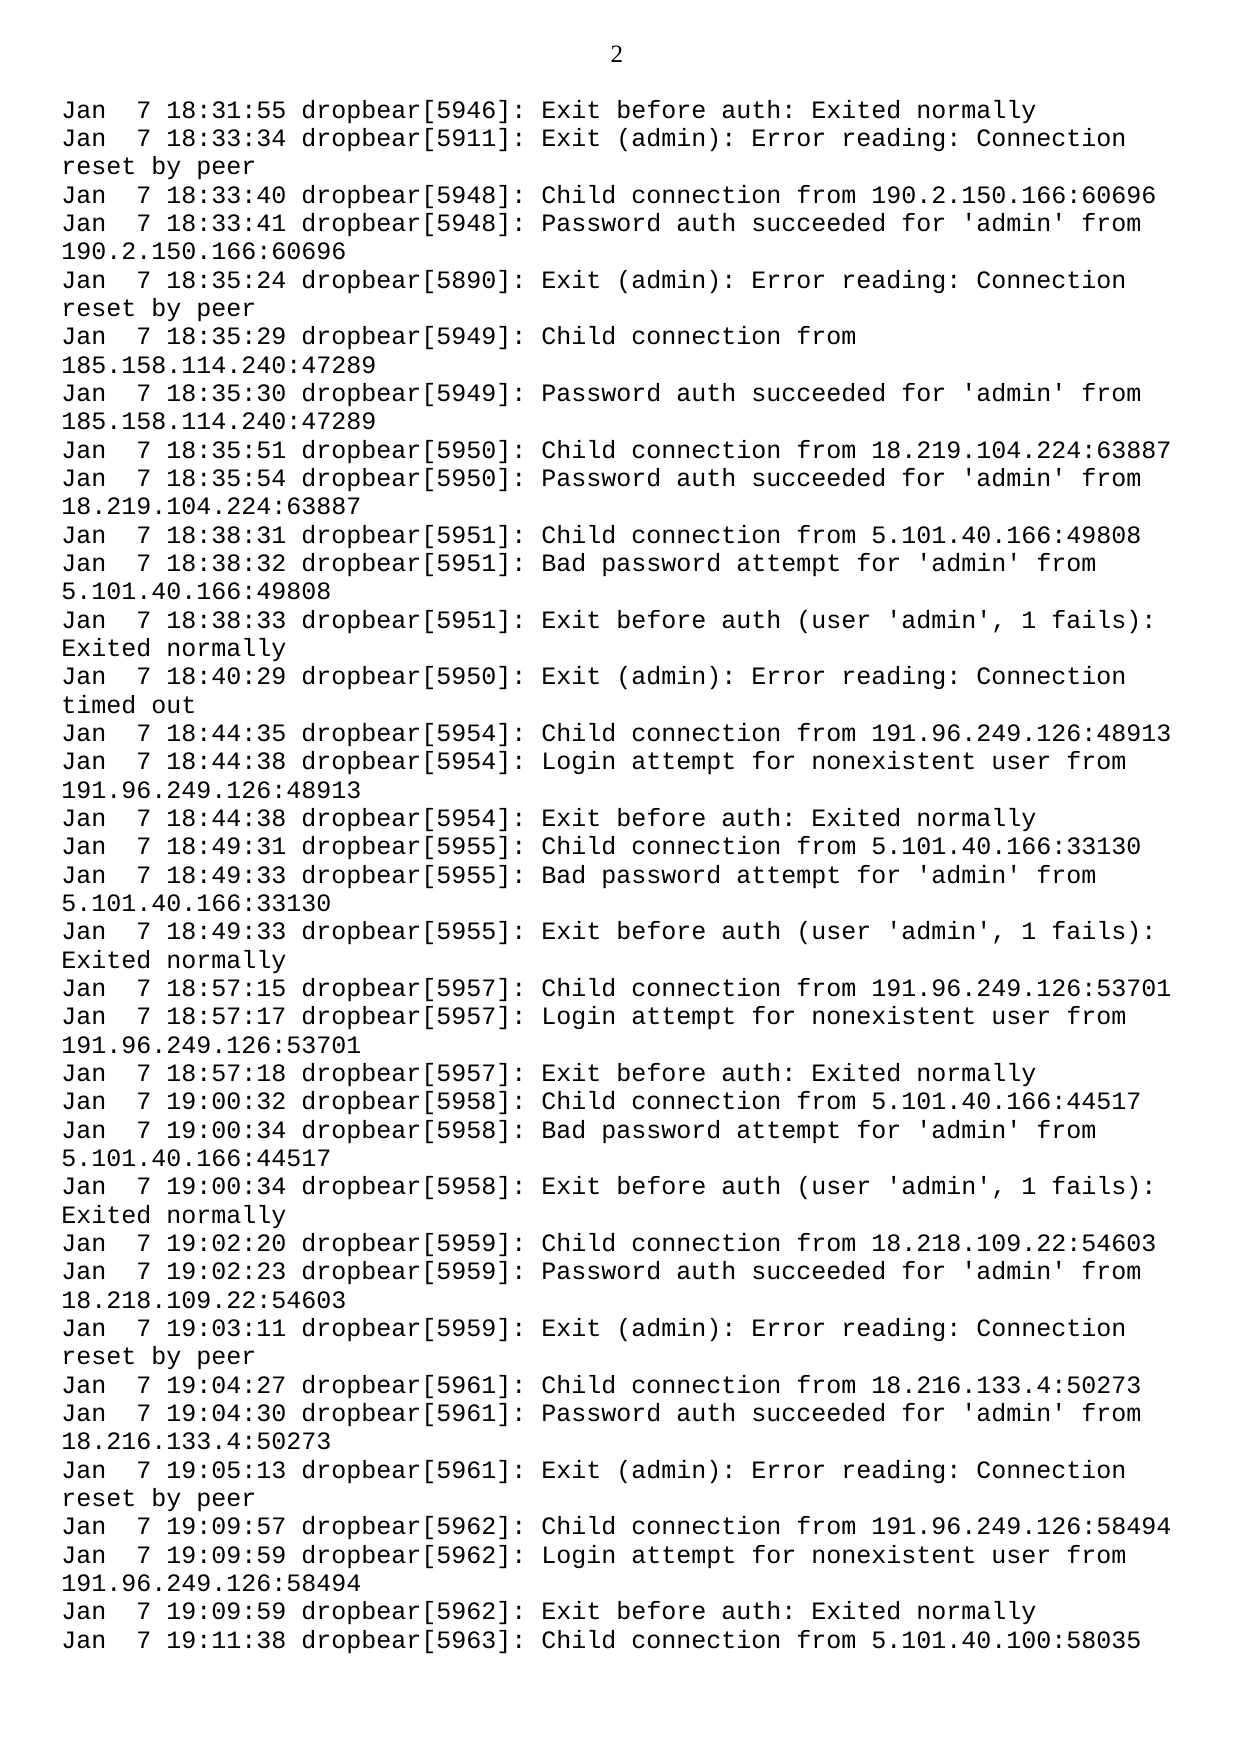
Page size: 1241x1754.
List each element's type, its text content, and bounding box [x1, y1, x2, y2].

text Jan 7 19:02:23 dropbear[5959]: Password auth succeeded for 'admin' from 18.218.109.22:54603 [61, 1259, 1172, 1316]
text Jan 7 19:05:13 dropbear[5961]: Exit (admin): Error reading: Connection reset by peer [61, 1457, 1172, 1514]
text Jan 7 18:44:38 dropbear[5954]: Login attempt for nonexistent user from 191.96.249.126:48913 [61, 749, 1172, 806]
text Jan 7 19:02:20 dropbear[5959]: Child connection from 18.218.109.22:54603 [61, 1231, 1172, 1259]
text Jan 7 18:33:34 dropbear[5911]: Exit (admin): Error reading: Connection reset by peer [61, 126, 1172, 182]
text Jan 7 19:09:59 dropbear[5962]: Login attempt for nonexistent user from 191.96.249.126:58494 [61, 1542, 1172, 1599]
text Jan 7 18:38:33 dropbear[5951]: Exit before auth (user 'admin', 1 fails): Exited normally [61, 607, 1172, 664]
text Jan 7 19:00:34 dropbear[5958]: Bad password attempt for 'admin' from 5.101.40.166:44517 [61, 1117, 1172, 1174]
text Jan 7 18:35:24 dropbear[5890]: Exit (admin): Error reading: Connection reset by peer [61, 267, 1172, 324]
text Jan 7 18:44:35 dropbear[5954]: Child connection from 191.96.249.126:48913 [61, 721, 1172, 749]
text Jan 7 19:04:27 dropbear[5961]: Child connection from 18.216.133.4:50273 [61, 1372, 1172, 1401]
text Jan 7 18:49:33 dropbear[5955]: Exit before auth (user 'admin', 1 fails): Exited normally [61, 919, 1172, 976]
text Jan 7 18:38:32 dropbear[5951]: Bad password attempt for 'admin' from 5.101.40.166:49808 [61, 551, 1172, 607]
text Jan 7 18:35:54 dropbear[5950]: Password auth succeeded for 'admin' from 18.219.104.224:63887 [61, 466, 1172, 522]
text Jan 7 18:49:33 dropbear[5955]: Bad password attempt for 'admin' from 5.101.40.166:33130 [61, 862, 1172, 919]
text Jan 7 19:03:11 dropbear[5959]: Exit (admin): Error reading: Connection reset by peer [61, 1316, 1172, 1372]
text Jan 7 18:57:15 dropbear[5957]: Child connection from 191.96.249.126:53701 [61, 976, 1172, 1004]
text Jan 7 19:11:38 dropbear[5963]: Child connection from 5.101.40.100:58035 [61, 1627, 1172, 1656]
text Jan 7 18:35:29 dropbear[5949]: Child connection from 185.158.114.240:47289 [61, 324, 1172, 381]
text Jan 7 19:09:57 dropbear[5962]: Child connection from 191.96.249.126:58494 [61, 1514, 1172, 1542]
text Jan 7 19:00:32 dropbear[5958]: Child connection from 5.101.40.166:44517 [61, 1089, 1172, 1117]
text Jan 7 18:57:17 dropbear[5957]: Login attempt for nonexistent user from 191.96.249.126:53701 [61, 1004, 1172, 1061]
text Jan 7 18:33:40 dropbear[5948]: Child connection from 190.2.150.166:60696 [61, 182, 1172, 211]
text Jan 7 18:35:51 dropbear[5950]: Child connection from 18.219.104.224:63887 [61, 437, 1172, 466]
text Jan 7 19:04:30 dropbear[5961]: Password auth succeeded for 'admin' from 18.216.133.4:50273 [61, 1401, 1172, 1457]
text Jan 7 18:38:31 dropbear[5951]: Child connection from 5.101.40.166:49808 [61, 522, 1172, 551]
text Jan 7 18:49:31 dropbear[5955]: Child connection from 5.101.40.166:33130 [61, 834, 1172, 862]
text Jan 7 18:57:18 dropbear[5957]: Exit before auth: Exited normally [61, 1061, 1172, 1089]
text Jan 7 19:09:59 dropbear[5962]: Exit before auth: Exited normally [61, 1599, 1172, 1627]
text Jan 7 18:33:41 dropbear[5948]: Password auth succeeded for 'admin' from 190.2.150.166:60696 [61, 211, 1172, 267]
text Jan 7 18:35:30 dropbear[5949]: Password auth succeeded for 'admin' from 185.158.114.240:47289 [61, 381, 1172, 437]
text Jan 7 18:40:29 dropbear[5950]: Exit (admin): Error reading: Connection timed out [61, 664, 1172, 721]
text Jan 7 18:44:38 dropbear[5954]: Exit before auth: Exited normally [61, 806, 1172, 834]
text Jan 7 18:31:55 dropbear[5946]: Exit before auth: Exited normally [61, 97, 1172, 126]
text Jan 7 19:00:34 dropbear[5958]: Exit before auth (user 'admin', 1 fails): Exited normally [61, 1174, 1172, 1231]
